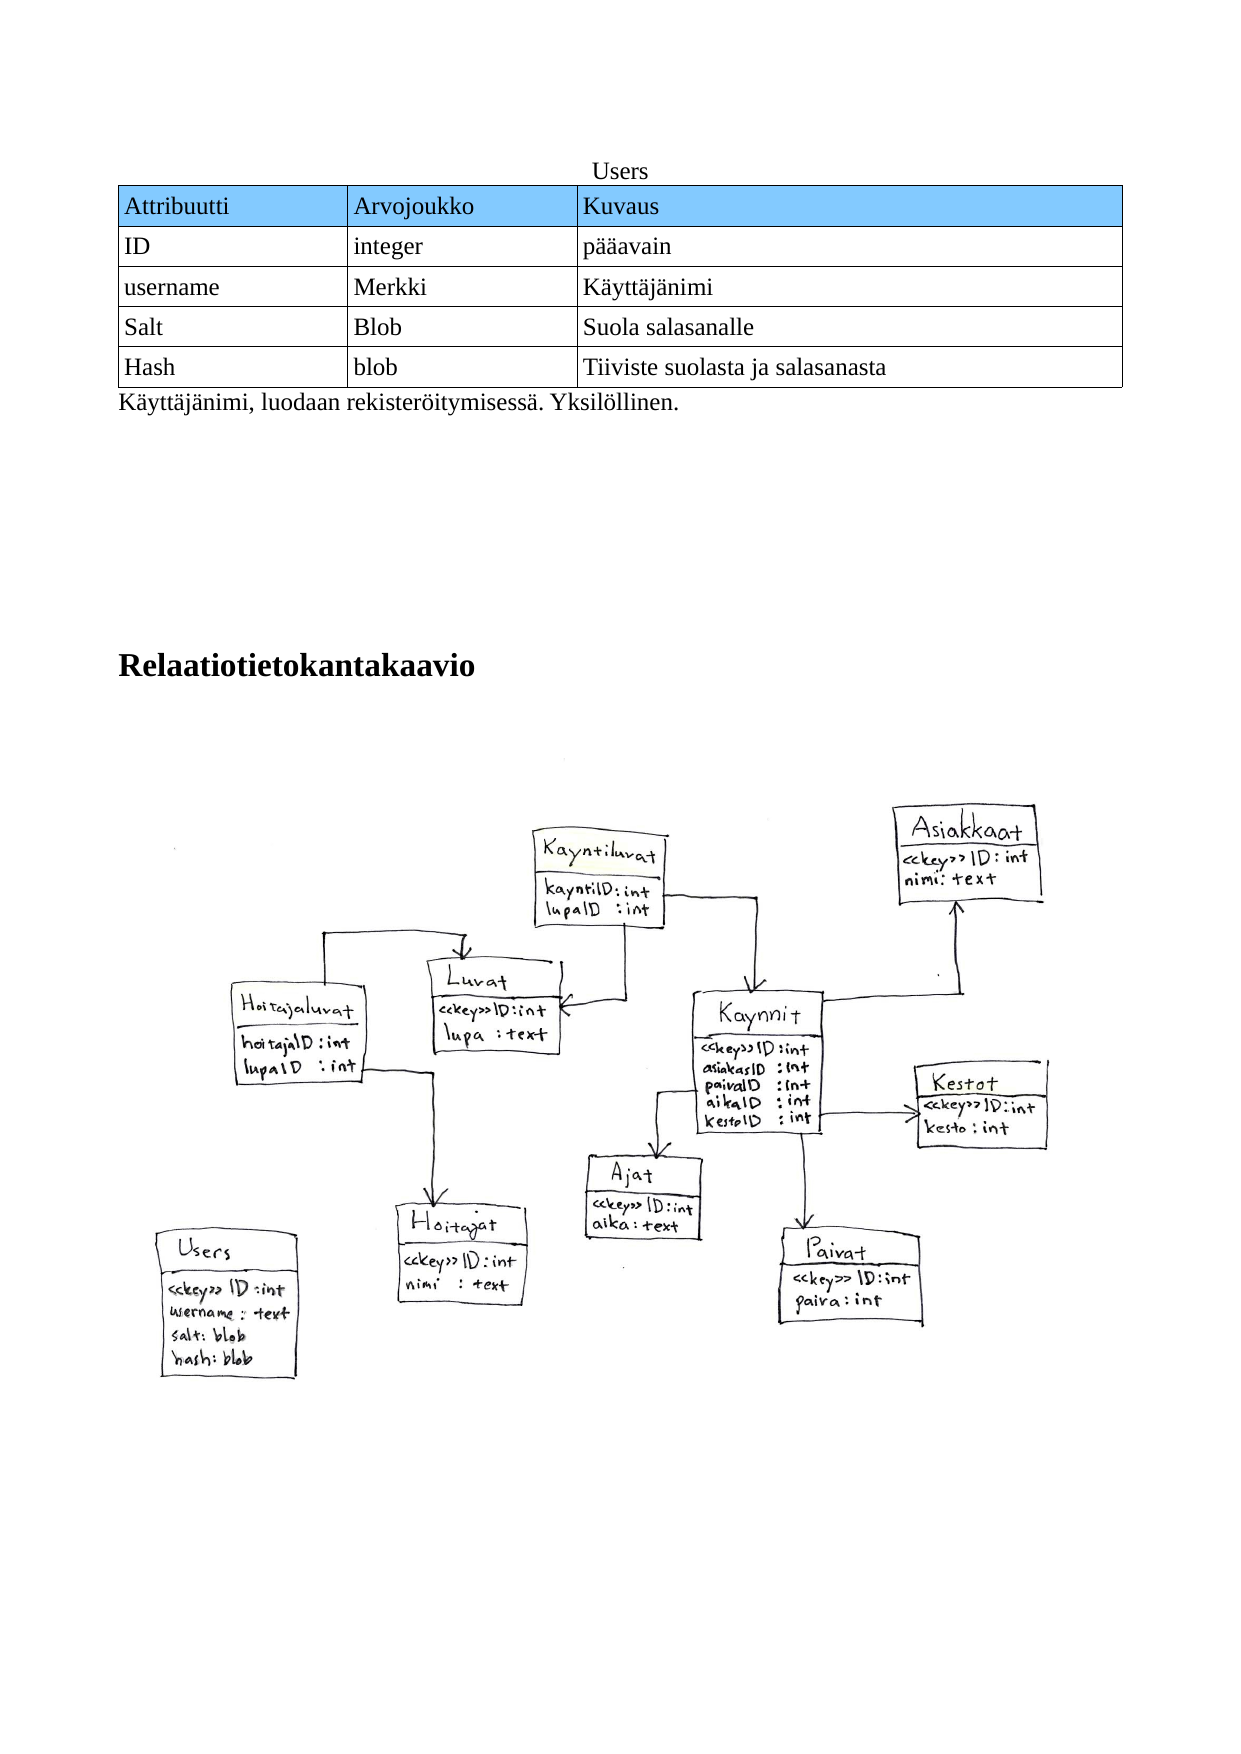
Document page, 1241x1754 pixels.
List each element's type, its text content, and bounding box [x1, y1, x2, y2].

table_header Kuvaus [578, 186, 1122, 226]
table_cell Merkki [348, 267, 577, 306]
table_cell pääavain [578, 227, 1122, 266]
table_cell Suola salasanalle [578, 307, 1122, 346]
text Käyttäjänimi, luodaan rekisteröitymisessä. Yksilöllinen. [118, 388, 1122, 416]
table_cell Salt [119, 307, 347, 346]
table_header Attribuutti [119, 186, 347, 226]
table_cell username [119, 267, 347, 306]
table_cell Käyttäjänimi [578, 267, 1122, 306]
text Relaatiotietokantakaavio [118, 646, 1122, 684]
table_header Arvojoukko [348, 186, 577, 226]
table_cell Blob [348, 307, 577, 346]
table_cell Hash [119, 347, 347, 387]
table_cell integer [348, 227, 577, 266]
picture [118, 741, 1123, 1550]
table_cell ID [119, 227, 347, 266]
table_cell Tiiviste suolasta ja salasanasta [578, 347, 1122, 387]
text Users [118, 156, 1122, 185]
table_cell blob [348, 347, 577, 387]
